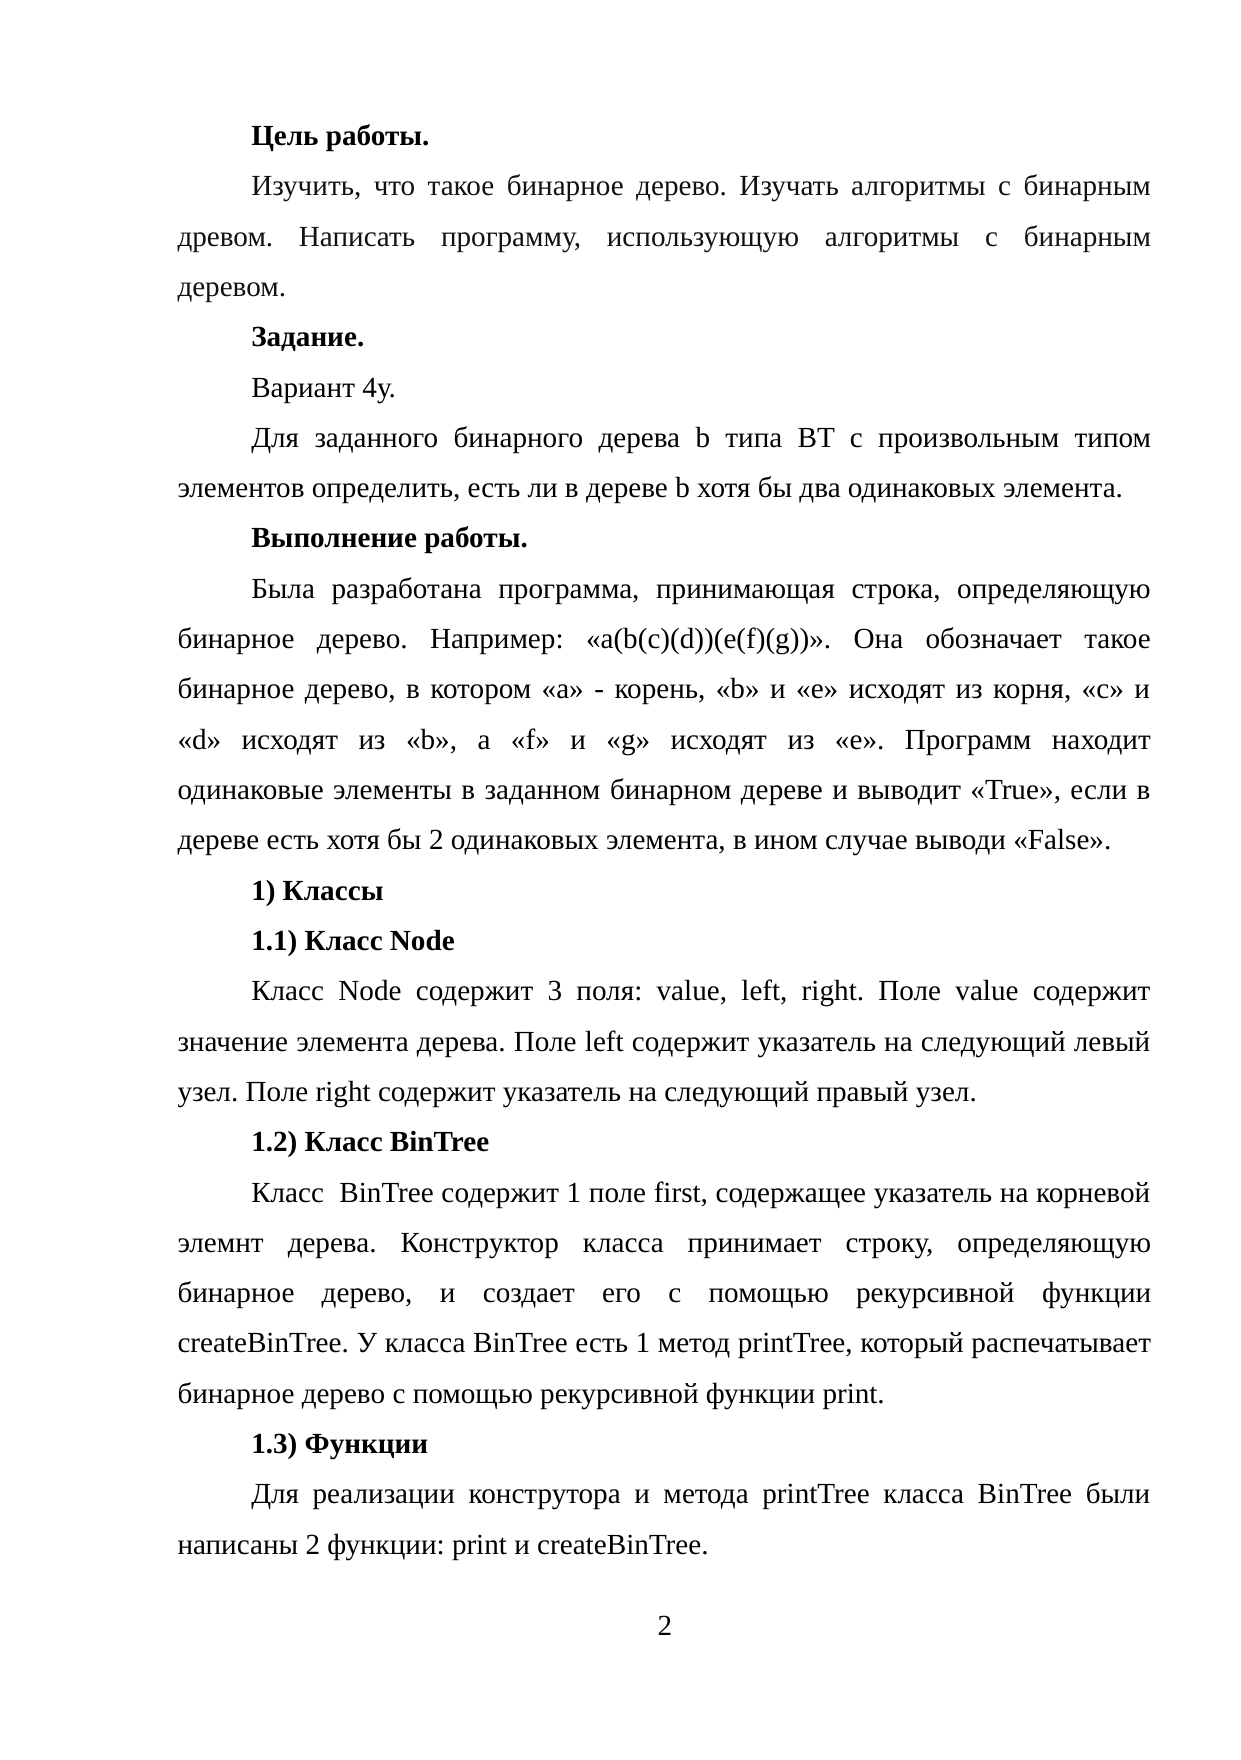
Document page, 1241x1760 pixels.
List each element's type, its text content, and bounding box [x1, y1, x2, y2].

text 1.1) Класс Node [177, 923, 1152, 957]
text Для заданного бинарного дерева b типа BT с произвольным типом элементов определить, есть ли в дереве b хотя бы два одинаковых элемента. [177, 420, 1152, 504]
text Класс Node содержит 3 поля: value, left, right. Поле value содержит значение элемента дерева. Поле left содержит указатель на следующий левый узел. Поле right содержит указатель на следующий правый узел. [177, 973, 1152, 1108]
text Класс BinTree содержит 1 поле first, содержащее указатель на корневой элемнт дерева. Конструктор класса принимает строку, определяющую бинарное дерево, и создает его с помощью рекурсивной функции createBinTree. У класса BinTree есть 1 метод printTree, который распечатывает бинарное дерево с помощью рекурсивной функции print. [177, 1175, 1152, 1409]
subtitle Задание. [177, 319, 1152, 353]
text 1.3) Функции [177, 1426, 1152, 1460]
subtitle Выполнение работы. [177, 521, 1152, 554]
text 1.2) Класс BinTree [177, 1124, 1152, 1158]
text 1) Классы [177, 873, 1152, 906]
text Была разработана программа, принимающая строка, определяющую бинарное дерево. Например: «a(b(c)(d))(e(f)(g))». Она обозначает такое бинарное дерево, в котором «a» - корень, «b» и «e» исходят из корня, «c» и «d» исходят из «b», а «f» и «g» исходят из «e». Программ находит одинаковые элементы в заданном бинарном дереве и выводит «True», если в дереве есть хотя бы 2 одинаковых элемента, в ином случае выводи «False». [177, 571, 1152, 856]
subtitle Цель работы. [177, 118, 1152, 152]
text Для реализации конструтора и метода printTree класса BinTree были написаны 2 функции: print и createBinTree. [177, 1477, 1152, 1560]
text Вариант 4у. [177, 370, 1152, 403]
text Изучить, что такое бинарное дерево. Изучать алгоритмы с бинарным древом. Написать программу, использующую алгоритмы с бинарным деревом. [177, 168, 1152, 303]
